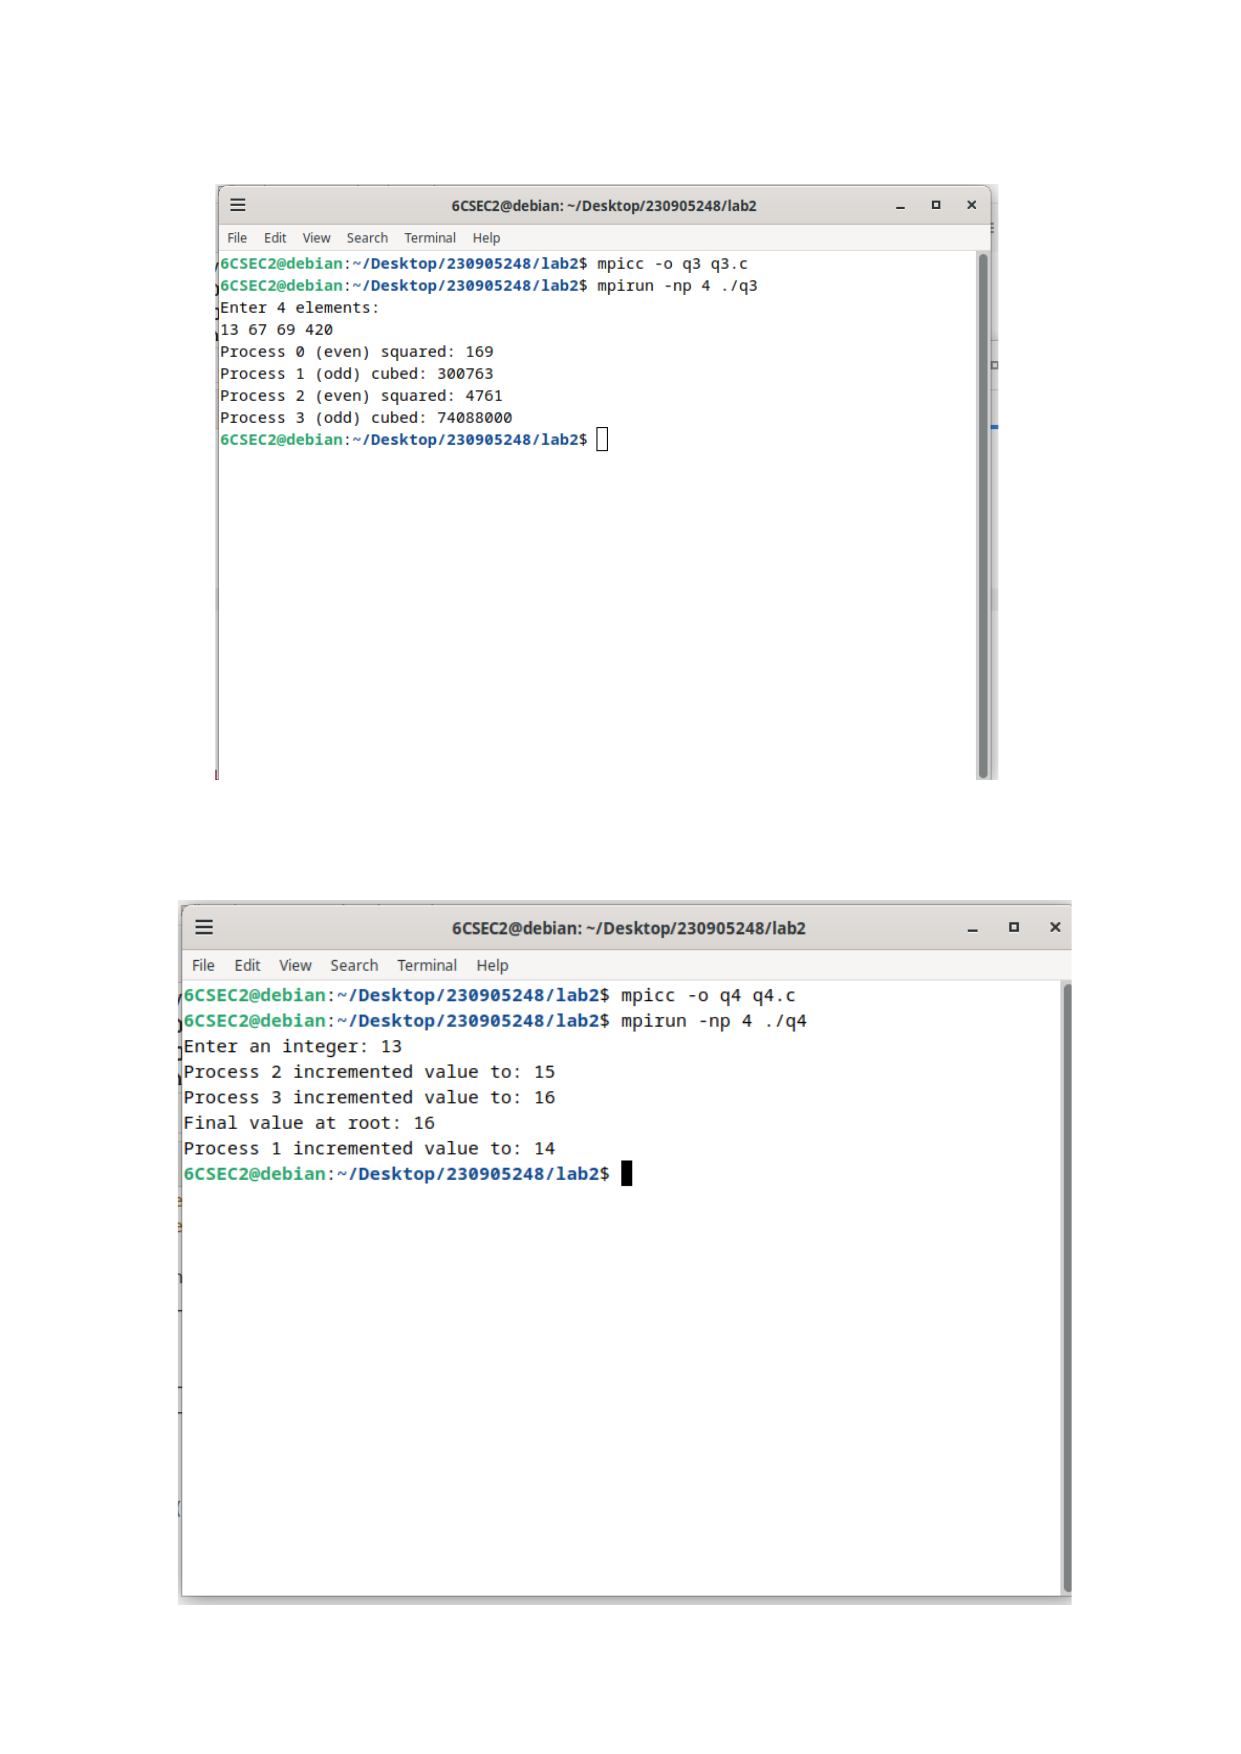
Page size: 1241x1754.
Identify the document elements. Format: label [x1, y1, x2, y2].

picture [177, 900, 366, 1605]
